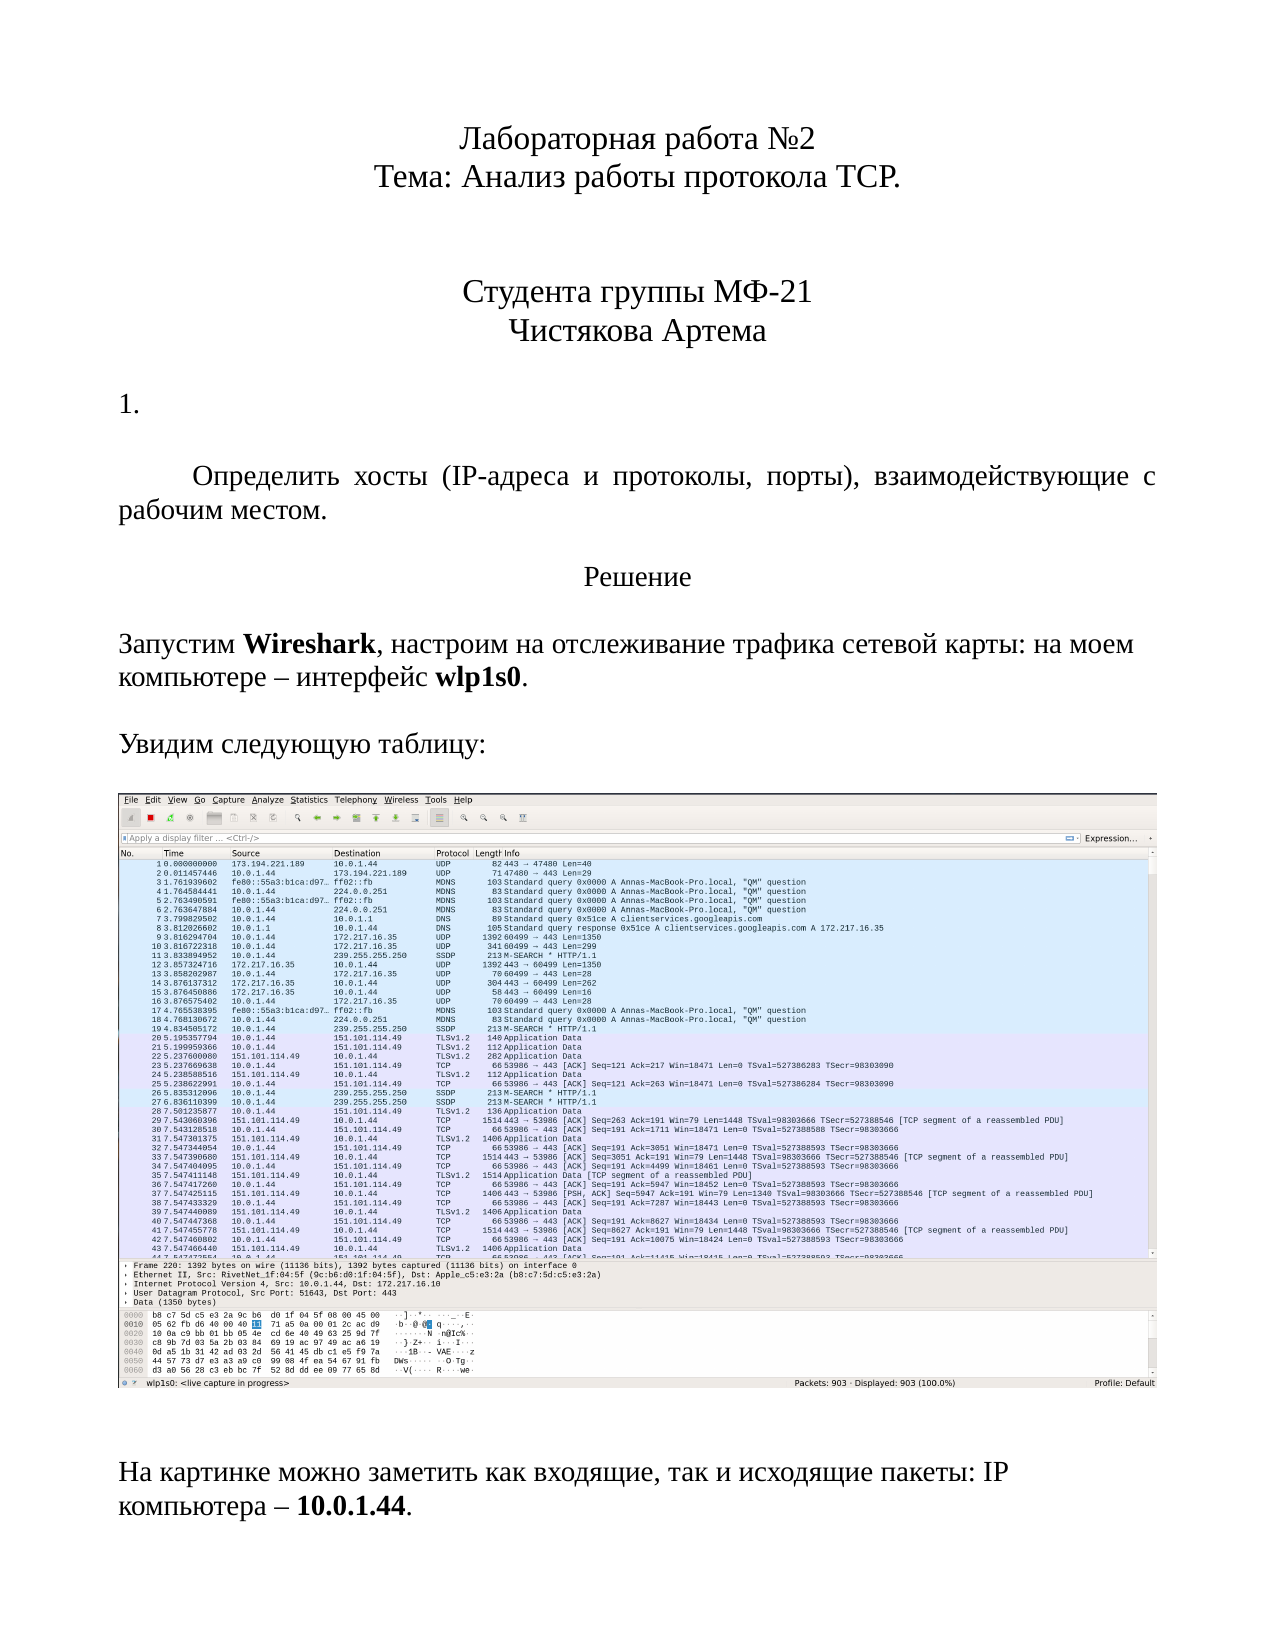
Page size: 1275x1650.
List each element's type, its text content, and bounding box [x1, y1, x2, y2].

text Лабораторная работа №2 [118, 118, 1157, 156]
text Чистякова Артема [118, 310, 1157, 348]
text Студента группы МФ-21 [118, 271, 1157, 310]
picture [118, 793, 1157, 1388]
text На картинке можно заметить как входящие, так и исходящие пакеты: IP компьютера – 10.0.1.44. [118, 1454, 1157, 1521]
text 1. [118, 386, 1157, 420]
text Увидим следующую таблицу: [118, 727, 1157, 760]
text Тема: Анализ работы протокола ТСР. [118, 156, 1157, 195]
text Запустим Wireshark, настроим на отслеживание трафика сетевой карты: на моем компьютере – интерфейс wlp1s0. [118, 626, 1157, 693]
text Решение [118, 559, 1157, 592]
text Определить хосты (IP-адреса и протоколы, порты), взаимодействующие с рабочим местом. [118, 458, 1157, 525]
